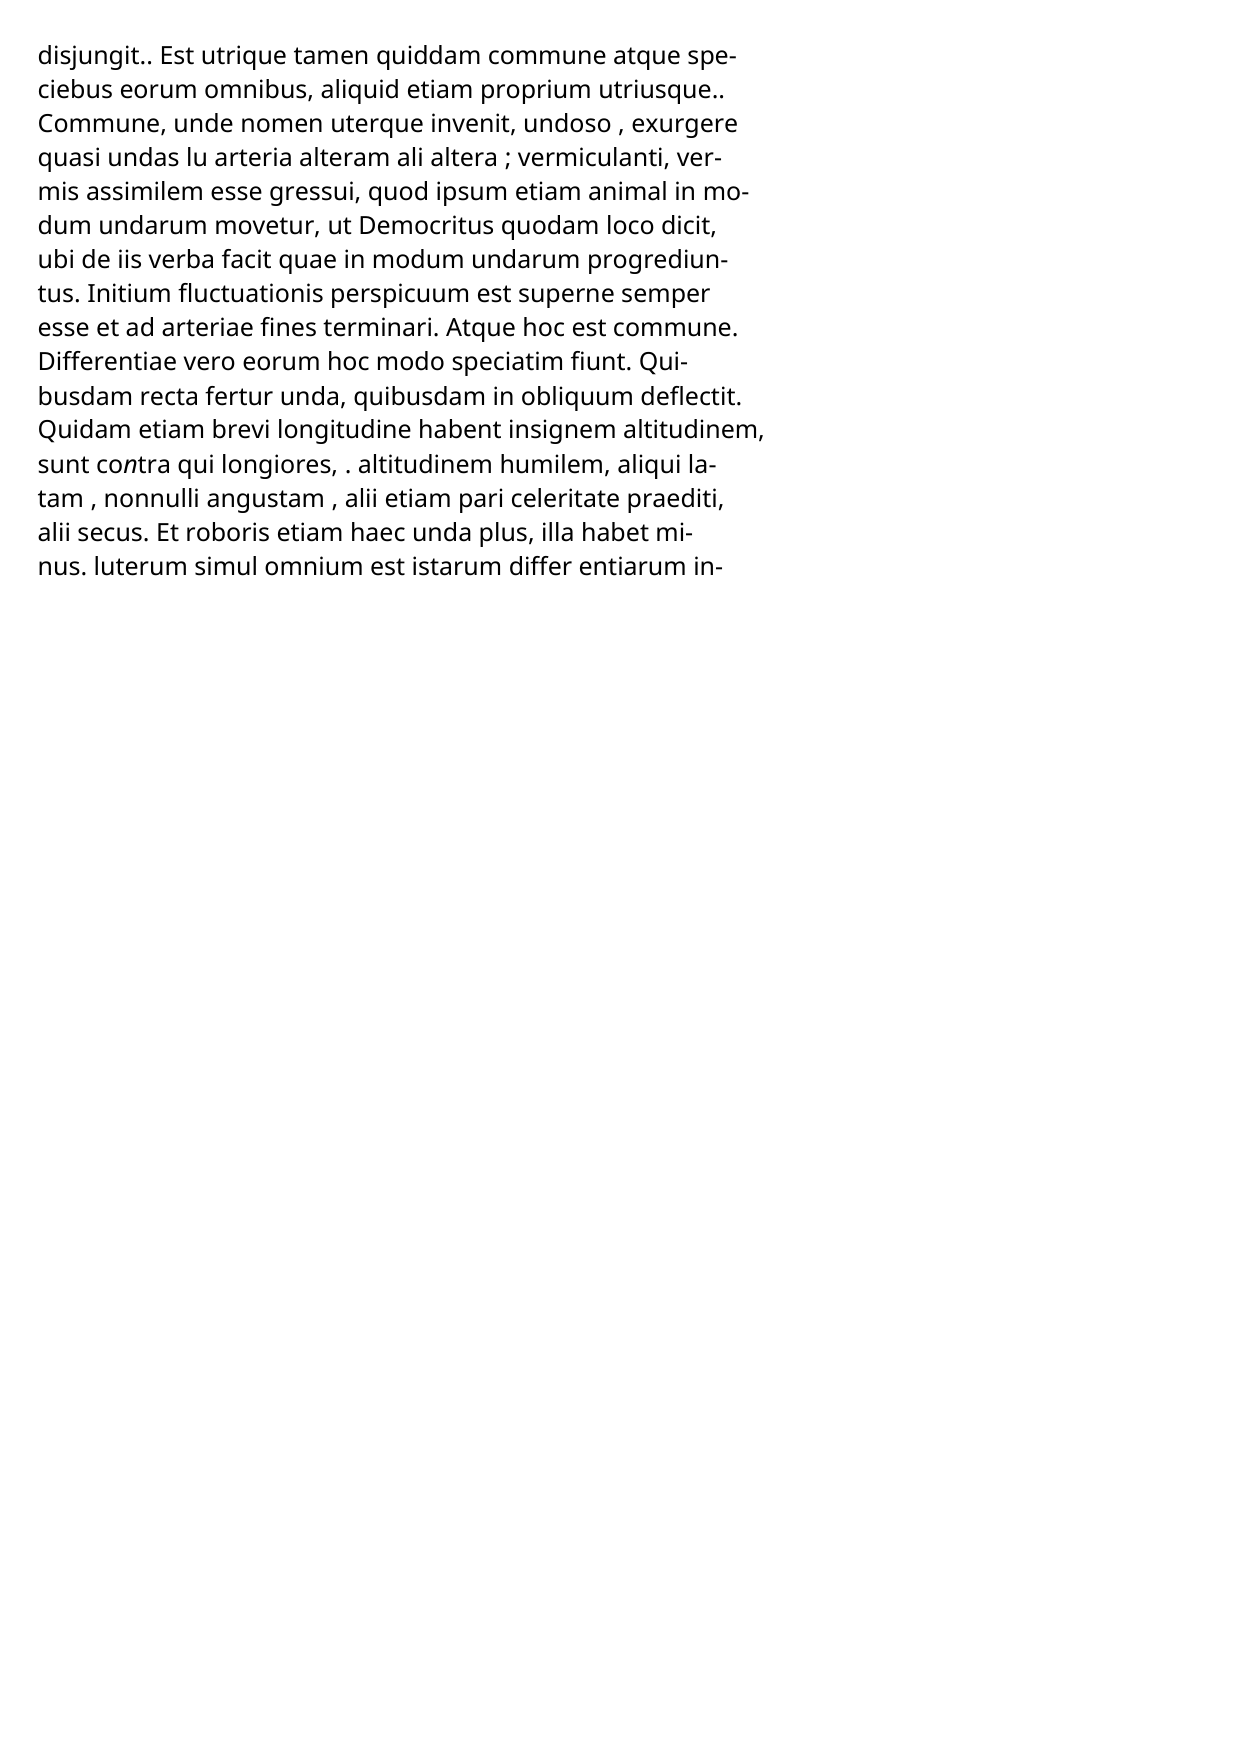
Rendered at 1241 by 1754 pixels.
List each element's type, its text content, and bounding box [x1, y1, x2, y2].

text disjungit.. Est utrique tamen quiddam commune atque spe- ciebus eorum omnibus, aliquid etiam proprium utriusque.. Commune, unde nomen uterque invenit, undoso , exurgere quasi undas lu arteria alteram ali altera ; vermiculanti, ver- mis assimilem esse gressui, quod ipsum etiam animal in mo- dum undarum movetur, ut Democritus quodam loco dicit, ubi de iis verba facit quae in modum undarum progrediun- tus. Initium fluctuationis perspicuum est superne semper esse et ad arteriae fines terminari. Atque hoc est commune. Differentiae vero eorum hoc modo speciatim fiunt. Qui- busdam recta fertur unda, quibusdam in obliquum deflectit. Quidam etiam brevi longitudine habent insignem altitudinem, sunt contra qui longiores, . altitudinem humilem, aliqui la- tam , nonnulli angustam , alii etiam pari celeritate praediti, alii secus. Et roboris etiam haec unda plus, illa habet mi- nus. luterum simul omnium est istarum differ entiarum in- [37, 37, 1203, 582]
